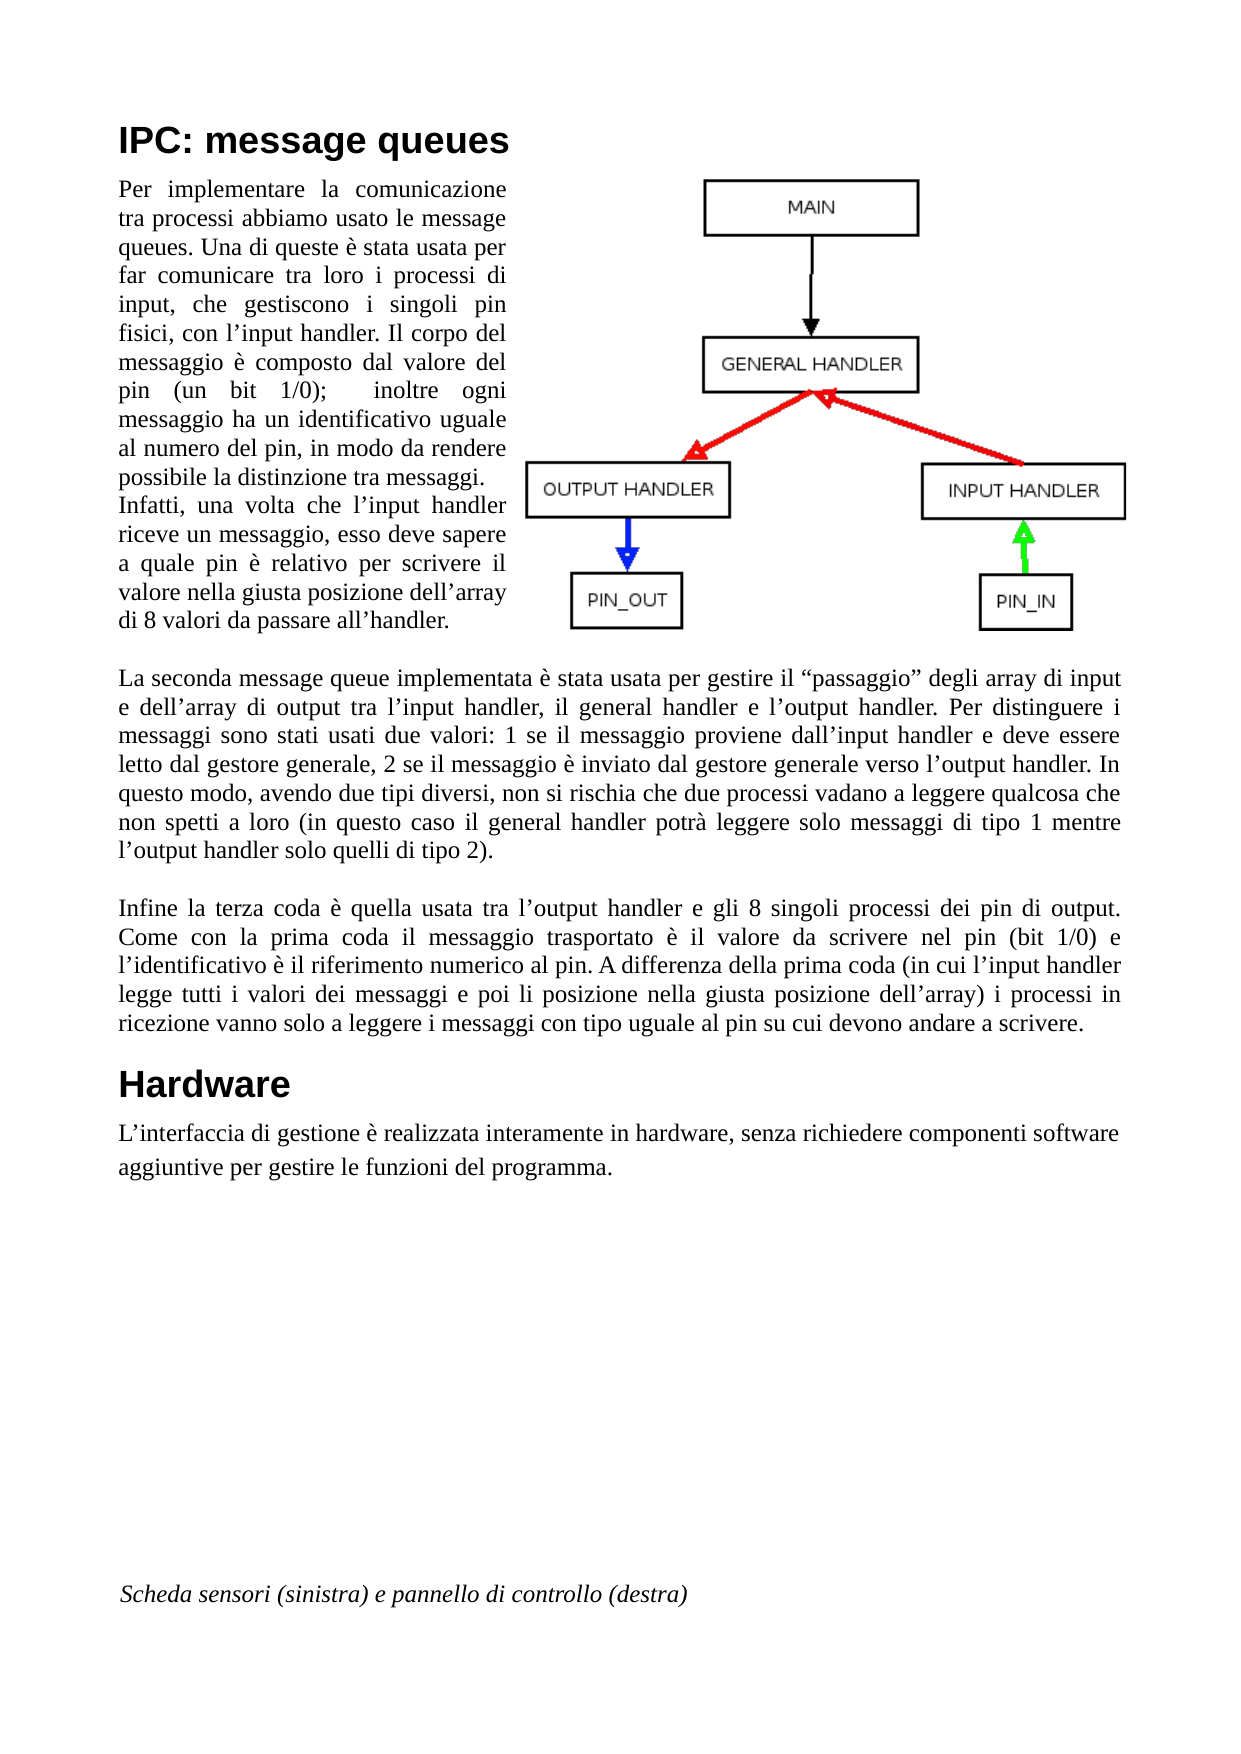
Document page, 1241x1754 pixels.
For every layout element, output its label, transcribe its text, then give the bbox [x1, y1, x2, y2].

text La seconda message queue implementata è stata usata per gestire il “passaggio” degli array di input e dell’array di output tra l’input handler, il general handler e l’output handler. Per distinguere i messaggi sono stati usati due valori: 1 se il messaggio proviene dall’input handler e deve essere letto dal gestore generale, 2 se il messaggio è inviato dal gestore generale verso l’output handler. In questo modo, avendo due tipi diversi, non si rischia che due processi vadano a leggere qualcosa che non spetti a loro (in questo caso il general handler potrà leggere solo messaggi di tipo 1 mentre l’output handler solo quelli di tipo 2). [118, 663, 1122, 864]
text Scheda sensori (sinistra) e pannello di controllo (destra) [120, 1216, 1124, 1607]
text Per implementare la comunicazione tra processi abbiamo usato le message queues. Una di queste è stata usata per far comunicare tra loro i processi di input, che gestiscono i singoli pin fisici, con l’input handler. Il corpo del messaggio è composto dal valore del pin (un bit 1/0); inoltre ogni messaggio ha un identificativo uguale al numero del pin, in modo da rendere possibile la distinzione tra messaggi. [118, 174, 1122, 491]
subtitle IPC: message queues [118, 118, 1122, 162]
picture [524, 178, 1127, 631]
text L’interfaccia di gestione è realizzata interamente in hardware, senza richiedere componenti software aggiuntive per gestire le funzioni del programma. [118, 1118, 1122, 1181]
subtitle Hardware [118, 1062, 1122, 1105]
text Infine la terza coda è quella usata tra l’output handler e gli 8 singoli processi dei pin di output. Come con la prima coda il messaggio trasportato è il valore da scrivere nel pin (bit 1/0) e l’identificativo è il riferimento numerico al pin. A differenza della prima coda (in cui l’input handler legge tutti i valori dei messaggi e poi li posizione nella giusta posizione dell’array) i processi in ricezione vanno solo a leggere i messaggi con tipo uguale al pin su cui devono andare a scrivere. [118, 893, 1122, 1037]
text [120, 1203, 1124, 1216]
text Infatti, una volta che l’input handler riceve un messaggio, esso deve sapere a quale pin è relativo per scrivere il valore nella giusta posizione dell’array di 8 valori da passare all’handler. [118, 491, 1122, 634]
